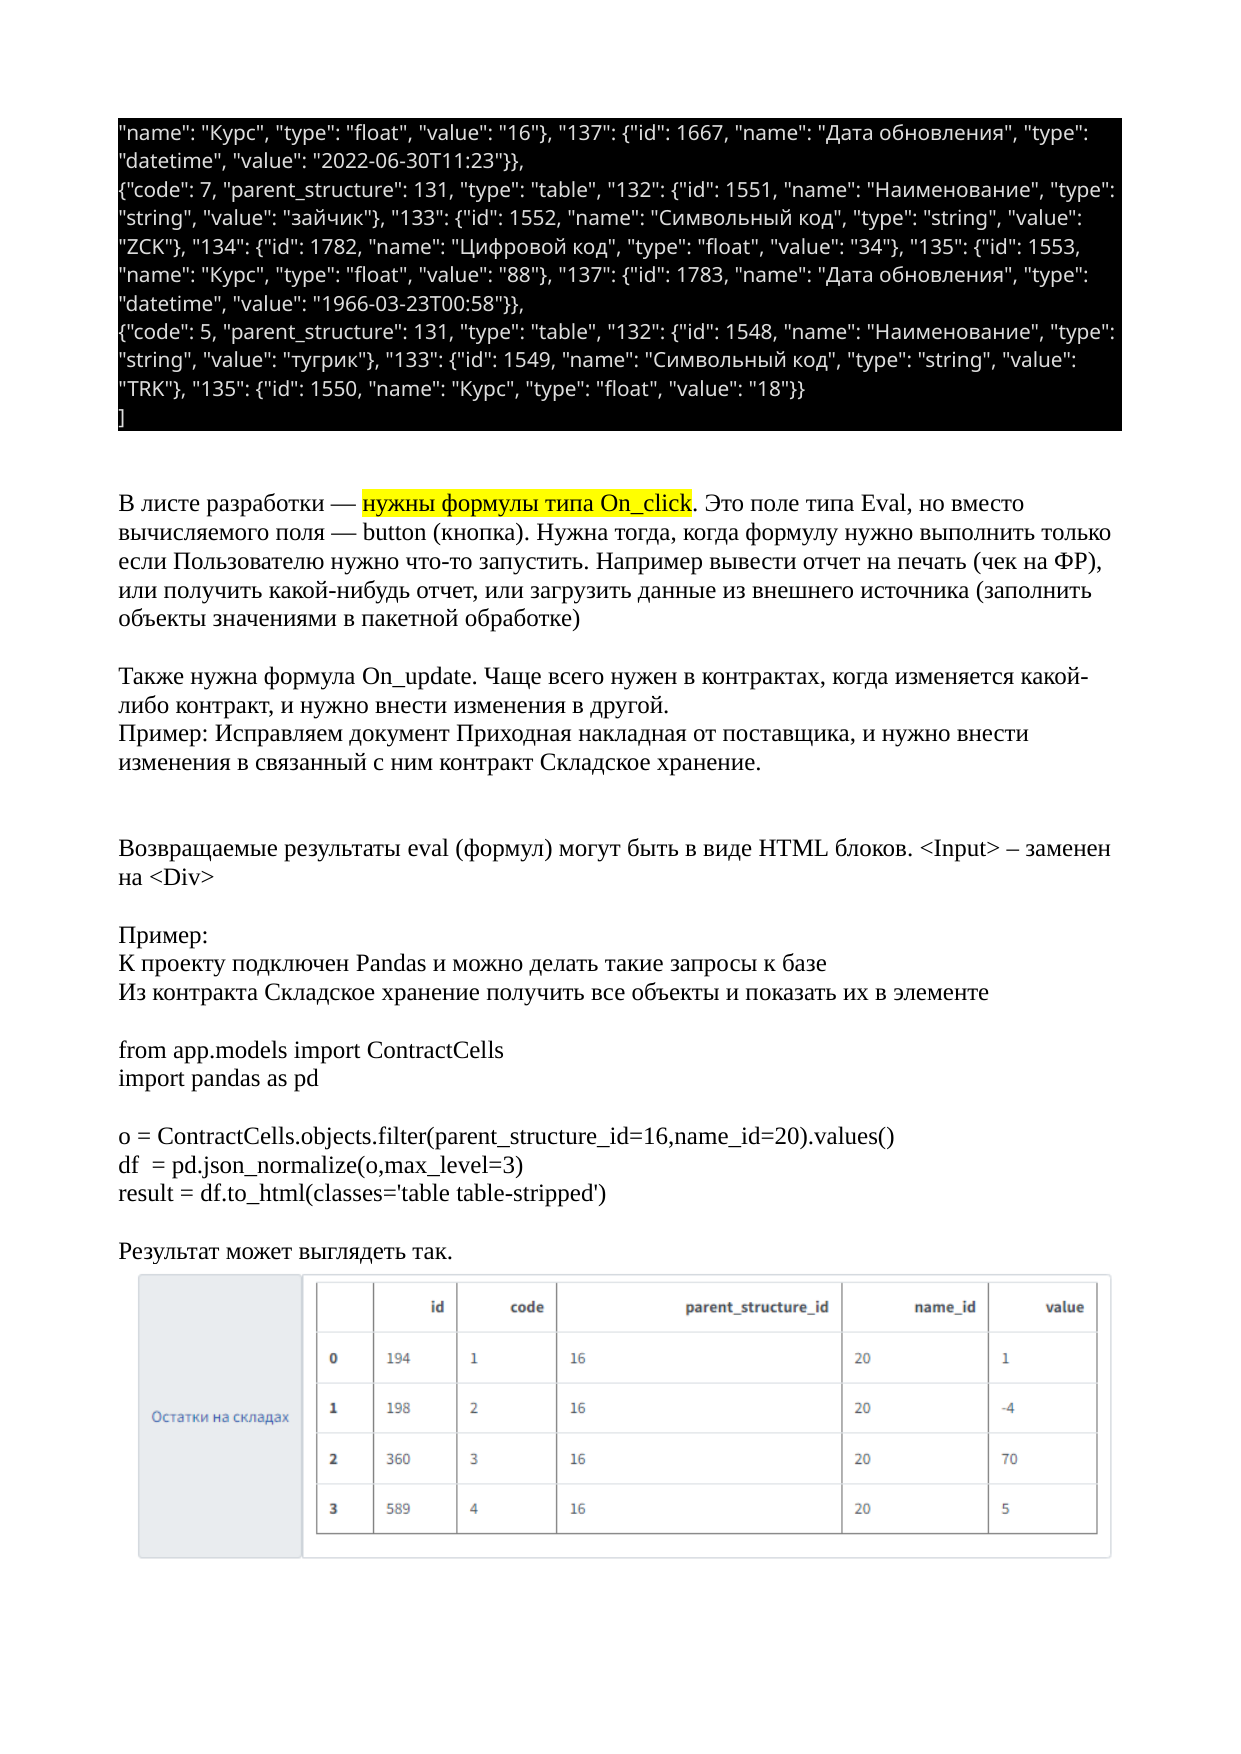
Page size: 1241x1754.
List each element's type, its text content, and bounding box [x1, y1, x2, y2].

text "name": "Курс", "type": "float", "value": "16"}, "137": {"id": 1667, "name": "Дата обновления", "type": "datetime", "value": "2022-06-30T11:23"}}, [118, 118, 1122, 175]
text В листе разработки — нужны формулы типа On_click. Это поле типа Eval, но вместо вычисляемого поля — button (кнопка). Нужна тогда, когда формулу нужно выполнить только если Пользователю нужно что-то запустить. Например вывести отчет на печать (чек на ФР), или получить какой-нибудь отчет, или загрузить данные из внешнего источника (заполнить объекты значениями в пакетной обработке) [118, 488, 1122, 632]
text result = df.to_html(classes='table table-stripped') [118, 1178, 1122, 1207]
text Пример: [118, 920, 1122, 948]
text from app.models import ContractCells [118, 1035, 1122, 1063]
text Результат может выглядеть так. [118, 1236, 1122, 1264]
text {"code": 5, "parent_structure": 131, "type": "table", "132": {"id": 1548, "name": "Наименование", "type": "string", "value": "тугрик"}, "133": {"id": 1549, "name": "Символьный код", "type": "string", "value": "TRK"}, "135": {"id": 1550, "name": "Курс", "type": "float", "value": "18"}} [118, 317, 1122, 402]
text ] [118, 402, 1122, 431]
text К проекту подключен Pandas и можно делать такие запросы к базе [118, 948, 1122, 977]
text Пример: Исправляем документ Приходная накладная от поставщика, и нужно внести изменения в связанный с ним контракт Складское хранение. [118, 718, 1122, 776]
text Из контракта Складское хранение получить все объекты и показать их в элементе [118, 977, 1122, 1006]
text df = pd.json_normalize(o,max_level=3) [118, 1150, 1122, 1178]
text import pandas as pd [118, 1063, 1122, 1092]
text Возвращаемые результаты eval (формул) могут быть в виде HTML блоков. <Input> – заменен на <Div> [118, 833, 1122, 891]
text {"code": 7, "parent_structure": 131, "type": "table", "132": {"id": 1551, "name": "Наименование", "type": "string", "value": "зайчик"}, "133": {"id": 1552, "name": "Символьный код", "type": "string", "value": "ZCK"}, "134": {"id": 1782, "name": "Цифровой код", "type": "float", "value": "34"}, "135": {"id": 1553, "name": "Курс", "type": "float", "value": "88"}, "137": {"id": 1783, "name": "Дата обновления", "type": "datetime", "value": "1966-03-23T00:58"}}, [118, 175, 1122, 317]
text Также нужна формула On_update. Чаще всего нужен в контрактах, когда изменяется какой-либо контракт, и нужно внести изменения в другой. [118, 661, 1122, 718]
text o = ContractCells.objects.filter(parent_structure_id=16,name_id=20).values() [118, 1121, 1122, 1150]
